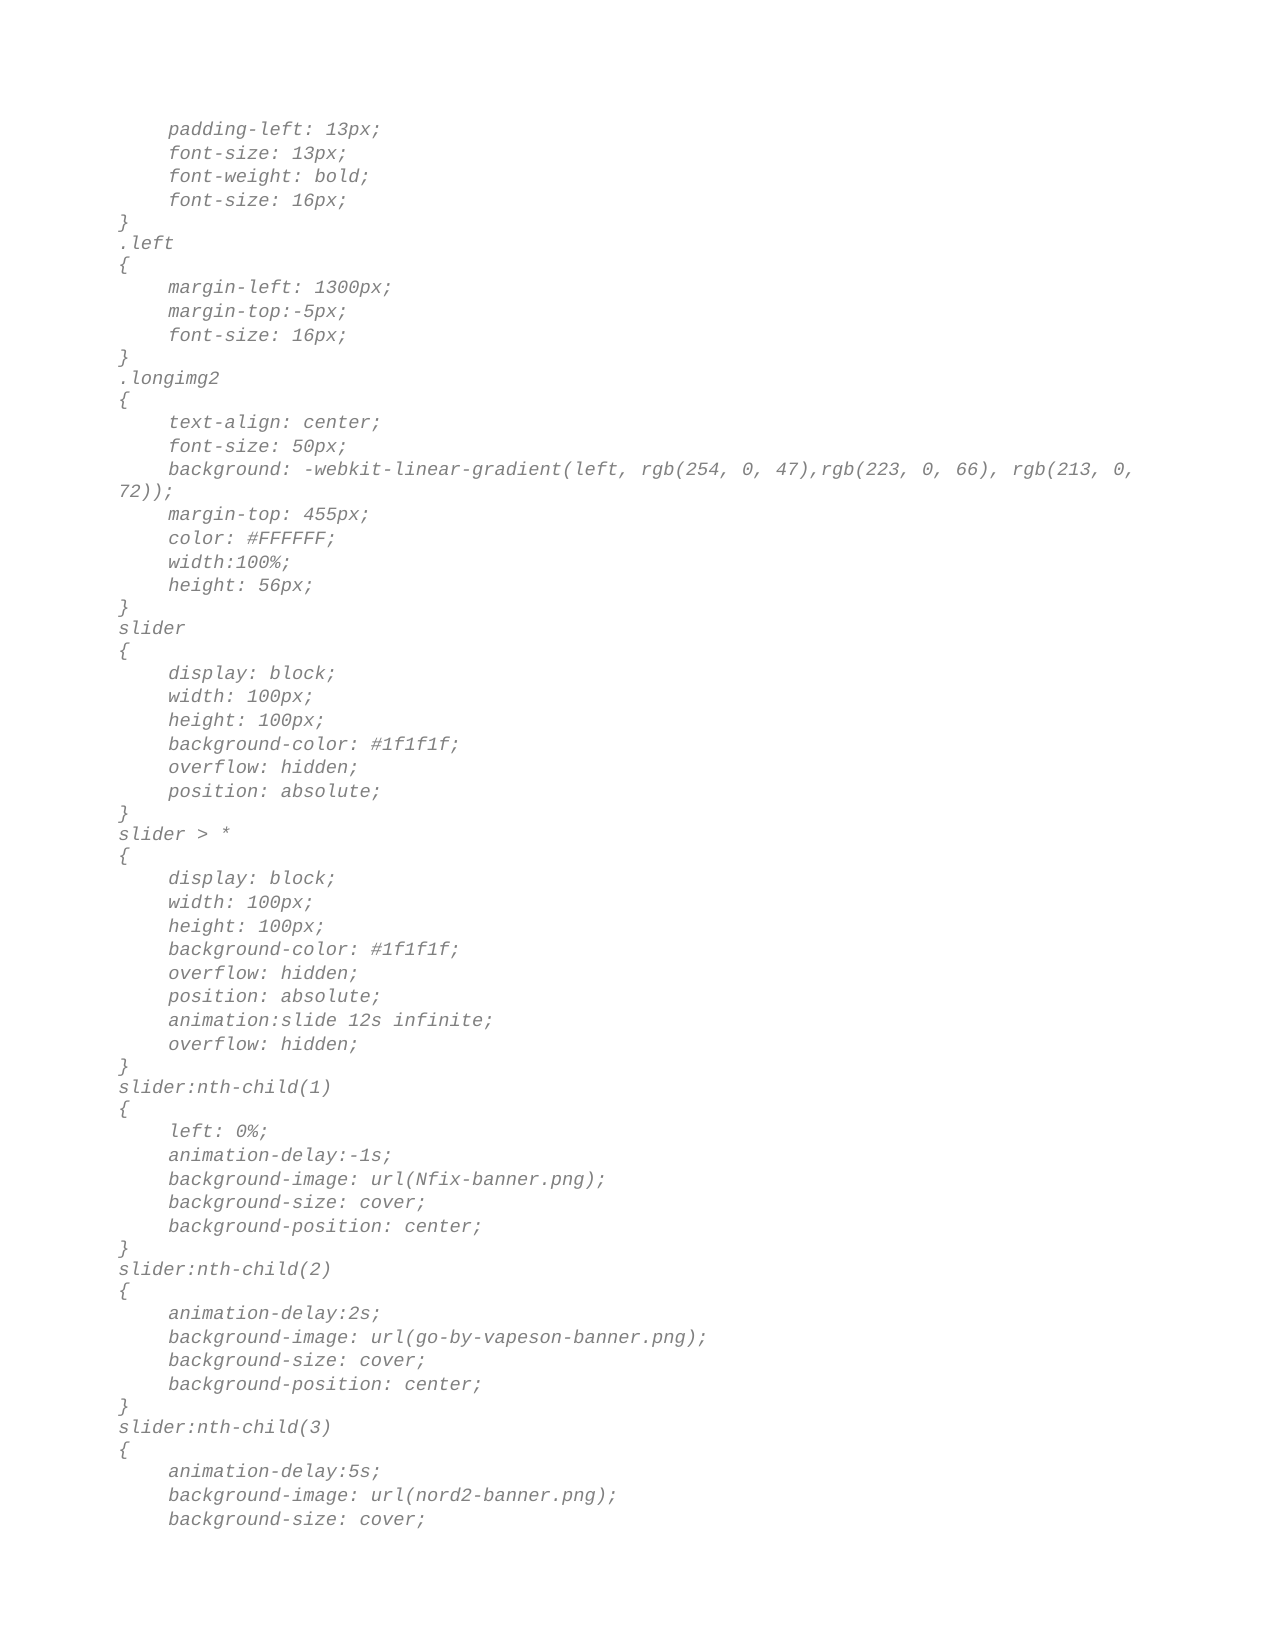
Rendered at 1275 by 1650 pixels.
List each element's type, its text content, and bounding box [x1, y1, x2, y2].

text background-position: center; [118, 1215, 1157, 1238]
text background-position: center; [118, 1373, 1157, 1397]
text font-size: 16px; [118, 189, 1157, 213]
text margin-left: 1300px; [118, 276, 1157, 300]
text background-size: cover; [118, 1349, 1157, 1373]
text animation-delay:2s; [118, 1302, 1157, 1326]
text } [118, 1397, 1157, 1418]
text background-size: cover; [118, 1191, 1157, 1215]
text background-color: #1f1f1f; [118, 938, 1157, 962]
text } [118, 347, 1157, 369]
text height: 100px; [118, 709, 1157, 733]
text background-color: #1f1f1f; [118, 733, 1157, 756]
text } [118, 1056, 1157, 1078]
text animation:slide 12s infinite; [118, 1009, 1157, 1033]
text .left [118, 234, 1157, 255]
text width:100%; [118, 551, 1157, 574]
text } [118, 1238, 1157, 1260]
text slider:nth-child(1) [118, 1078, 1157, 1099]
text margin-top:-5px; [118, 300, 1157, 324]
text } [118, 598, 1157, 619]
text { [118, 846, 1157, 867]
text { [118, 1439, 1157, 1461]
text font-weight: bold; [118, 165, 1157, 189]
text background-image: url(nord2-banner.png); [118, 1484, 1157, 1508]
text slider [118, 619, 1157, 640]
text position: absolute; [118, 780, 1157, 803]
text } [118, 803, 1157, 825]
text animation-delay:5s; [118, 1461, 1157, 1484]
text { [118, 1281, 1157, 1302]
text width: 100px; [118, 891, 1157, 914]
text background-size: cover; [118, 1508, 1157, 1531]
text slider:nth-child(3) [118, 1418, 1157, 1439]
text color: #FFFFFF; [118, 527, 1157, 551]
text { [118, 390, 1157, 411]
text text-align: center; [118, 411, 1157, 435]
text margin-top: 455px; [118, 503, 1157, 527]
text overflow: hidden; [118, 1033, 1157, 1056]
text font-size: 16px; [118, 324, 1157, 347]
text background-image: url(Nfix-banner.png); [118, 1167, 1157, 1191]
text font-size: 13px; [118, 142, 1157, 165]
text overflow: hidden; [118, 756, 1157, 780]
text slider:nth-child(2) [118, 1260, 1157, 1281]
text width: 100px; [118, 685, 1157, 709]
text padding-left: 13px; [118, 118, 1157, 142]
text animation-delay:-1s; [118, 1144, 1157, 1167]
text left: 0%; [118, 1120, 1157, 1144]
text background-image: url(go-by-vapeson-banner.png); [118, 1326, 1157, 1349]
text height: 56px; [118, 574, 1157, 598]
text position: absolute; [118, 986, 1157, 1009]
text display: block; [118, 867, 1157, 891]
text background: -webkit-linear-gradient(left, rgb(254, 0, 47),rgb(223, 0, 66), rgb(213, 0, 72)); [118, 458, 1157, 503]
text display: block; [118, 662, 1157, 685]
text height: 100px; [118, 914, 1157, 938]
text .longimg2 [118, 369, 1157, 390]
text { [118, 640, 1157, 662]
text overflow: hidden; [118, 962, 1157, 986]
text { [118, 1099, 1157, 1120]
text } [118, 213, 1157, 234]
text font-size: 50px; [118, 435, 1157, 458]
text { [118, 255, 1157, 276]
text slider > * [118, 825, 1157, 846]
